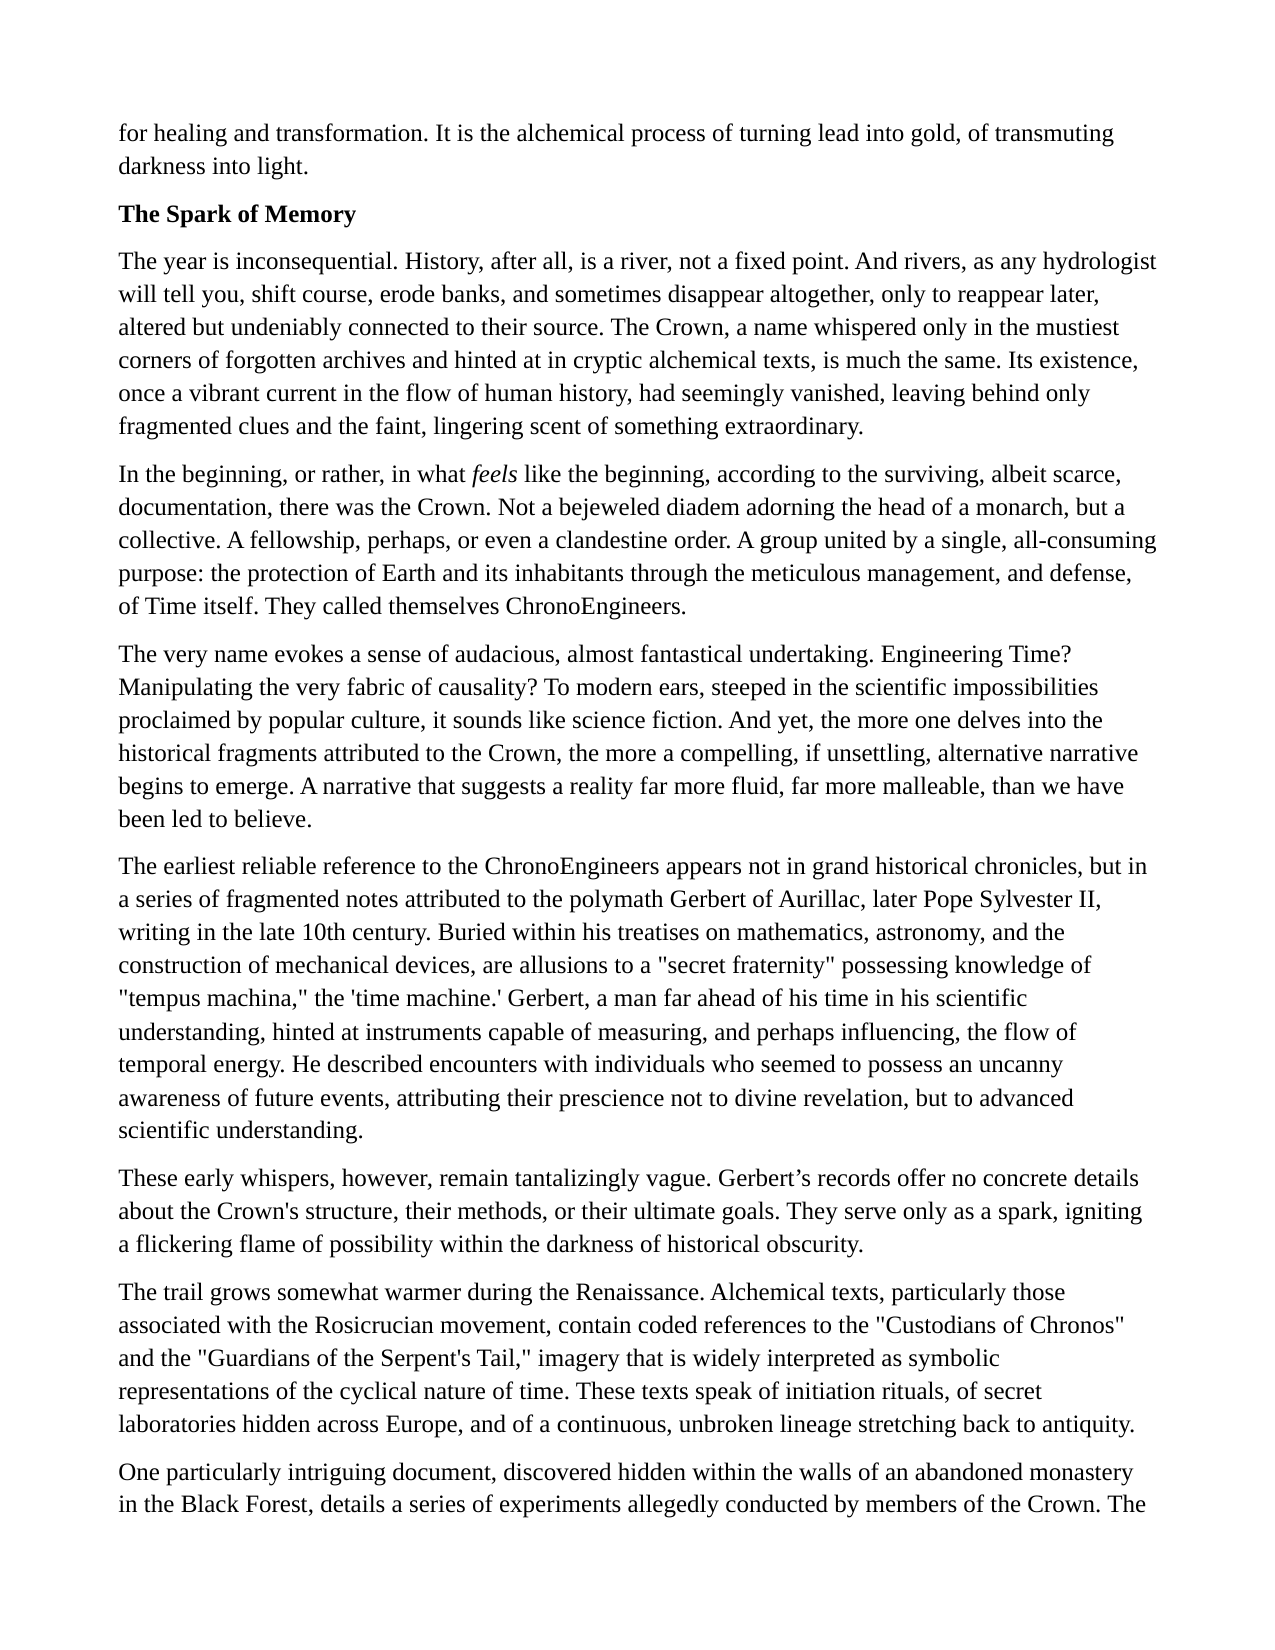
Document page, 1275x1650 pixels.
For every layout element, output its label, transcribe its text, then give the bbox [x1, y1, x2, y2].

text One particularly intriguing document, discovered hidden within the walls of an abandoned monastery in the Black Forest, details a series of experiments allegedly conducted by members of the Crown. The [118, 1457, 1157, 1518]
text for healing and transformation. It is the alchemical process of turning lead into gold, of transmuting darkness into light. [118, 118, 1157, 180]
text The earliest reliable reference to the ChronoEngineers appears not in grand historical chronicles, but in a series of fragmented notes attributed to the polymath Gerbert of Aurillac, later Pope Sylvester II, writing in the late 10th century. Buried within his treatises on mathematics, astronomy, and the construction of mechanical devices, are allusions to a "secret fraternity" possessing knowledge of "tempus machina," the 'time machine.' Gerbert, a man far ahead of his time in his scientific understanding, hinted at instruments capable of measuring, and perhaps influencing, the flow of temporal energy. He described encounters with individuals who seemed to possess an uncanny awareness of future events, attributing their prescience not to divine revelation, but to advanced scientific understanding. [118, 851, 1157, 1144]
text The trail grows somewhat warmer during the Renaissance. Alchemical texts, particularly those associated with the Rosicrucian movement, contain coded references to the "Custodians of Chronos" and the "Guardians of the Serpent's Tail," imagery that is widely interpreted as symbolic representations of the cyclical nature of time. These texts speak of initiation rituals, of secret laboratories hidden across Europe, and of a continuous, unbroken lineage stretching back to antiquity. [118, 1277, 1157, 1438]
text In the beginning, or rather, in what feels like the beginning, according to the surviving, albeit scarce, documentation, there was the Crown. Not a bejeweled diadem adorning the head of a monarch, but a collective. A fellowship, perhaps, or even a clandestine order. A group united by a single, all-consuming purpose: the protection of Earth and its inhabitants through the meticulous management, and defense, of Time itself. They called themselves ChronoEngineers. [118, 459, 1157, 620]
text The Spark of Memory [118, 199, 1157, 227]
text These early whispers, however, remain tantalizingly vague. Gerbert’s records offer no concrete details about the Crown's structure, their methods, or their ultimate goals. They serve only as a spark, igniting a flickering flame of possibility within the darkness of historical obscurity. [118, 1163, 1157, 1258]
text The very name evokes a sense of audacious, almost fantastical undertaking. Engineering Time? Manipulating the very fabric of causality? To modern ears, steeped in the scientific impossibilities proclaimed by popular culture, it sounds like science fiction. And yet, the more one delves into the historical fragments attributed to the Crown, the more a compelling, if unsettling, alternative narrative begins to emerge. A narrative that suggests a reality far more fluid, far more malleable, than we have been led to believe. [118, 639, 1157, 833]
text The year is inconsequential. History, after all, is a river, not a fixed point. And rivers, as any hydrologist will tell you, shift course, erode banks, and sometimes disappear altogether, only to reappear later, altered but undeniably connected to their source. The Crown, a name whispered only in the mustiest corners of forgotten archives and hinted at in cryptic alchemical texts, is much the same. Its existence, once a vibrant current in the flow of human history, had seemingly vanished, leaving behind only fragmented clues and the faint, lingering scent of something extraordinary. [118, 246, 1157, 440]
